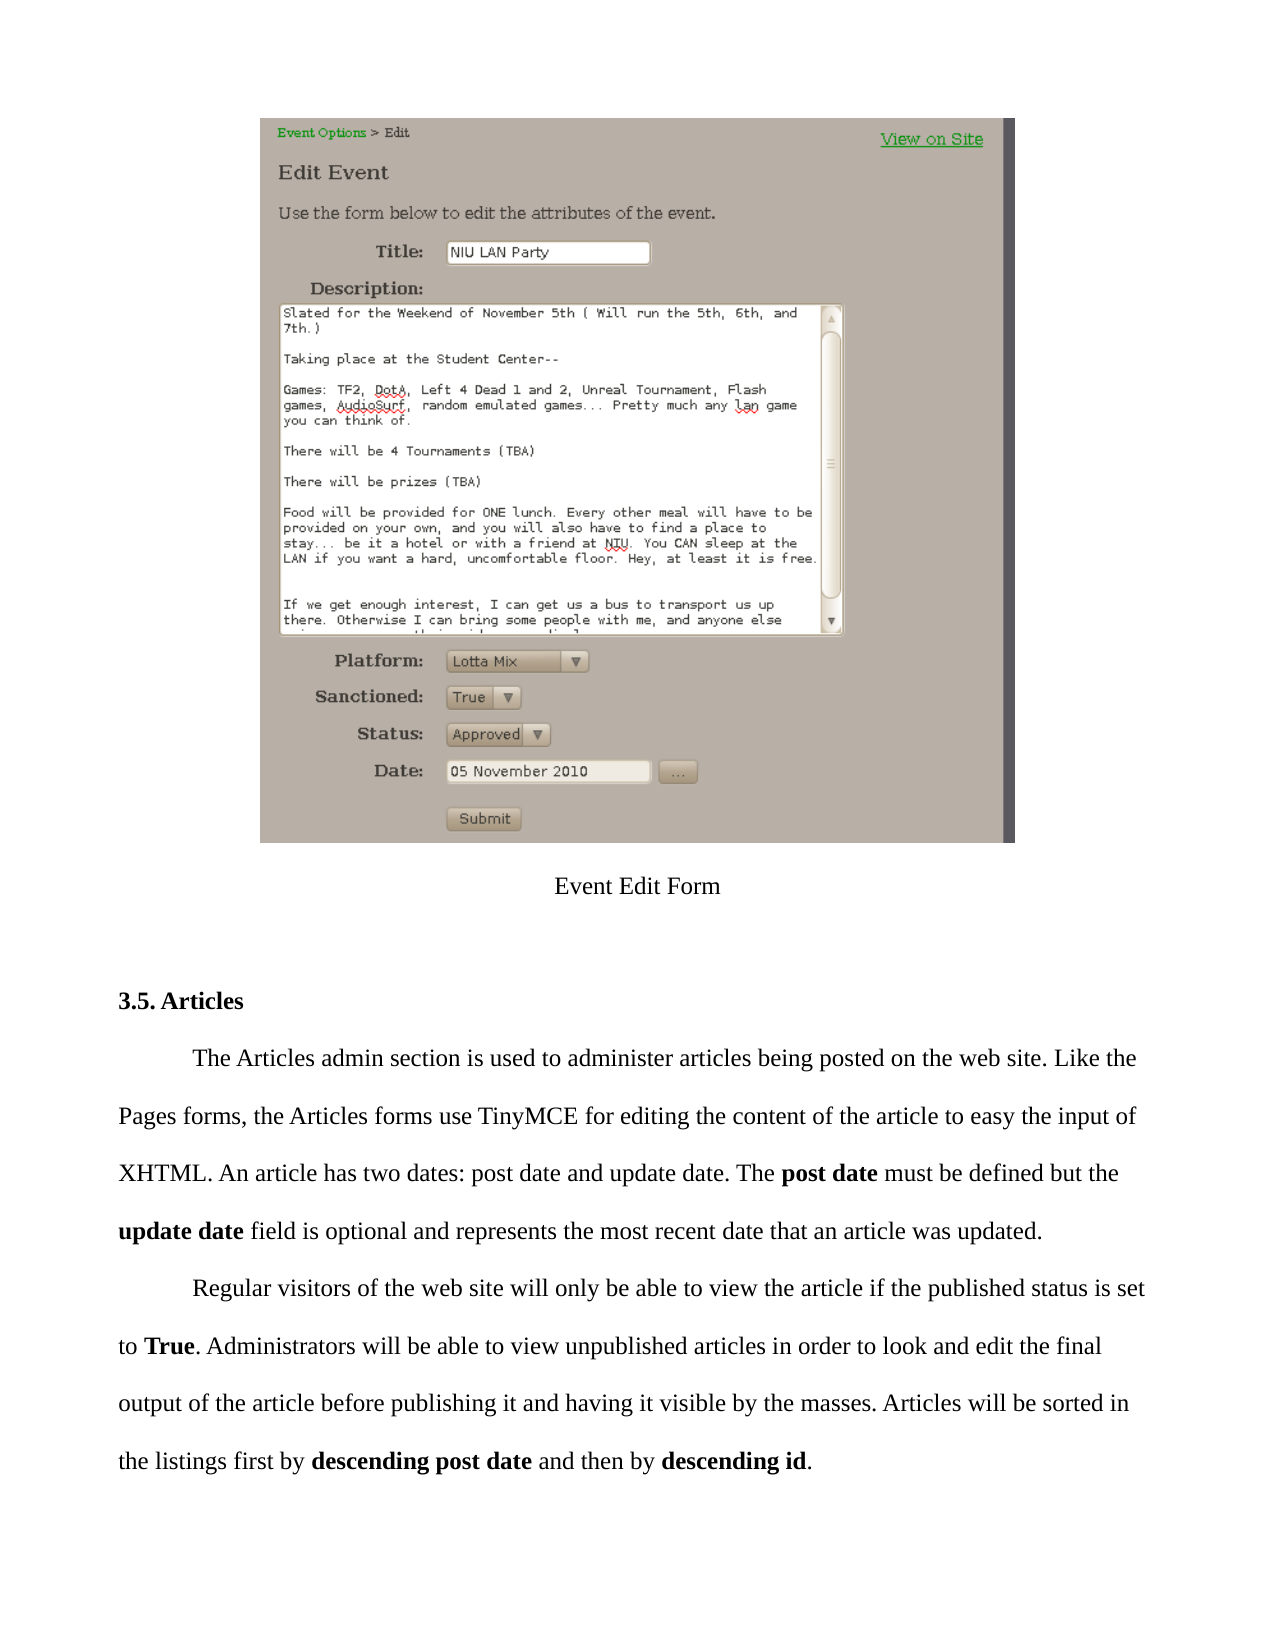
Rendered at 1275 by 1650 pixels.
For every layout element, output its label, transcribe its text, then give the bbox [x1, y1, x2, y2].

text Event Edit Form [118, 118, 1157, 900]
text 3.5. Articles [118, 986, 1157, 1015]
text The Articles admin section is used to administer articles being posted on the web site. Like the Pages forms, the Articles forms use TinyMCE for editing the content of the article to easy the input of XHTML. An article has two dates: post date and update date. The post date must be defined but the update date field is optional and represents the most recent date that an article was updated. [118, 1043, 1157, 1245]
text Regular visitors of the web site will only be able to view the article if the published status is set to True. Administrators will be able to view unpublished articles in order to look and edit the final output of the article before publishing it and having it visible by the masses. Articles will be sorted in the listings first by descending post date and then by descending id. [118, 1273, 1157, 1475]
picture [260, 118, 1015, 843]
